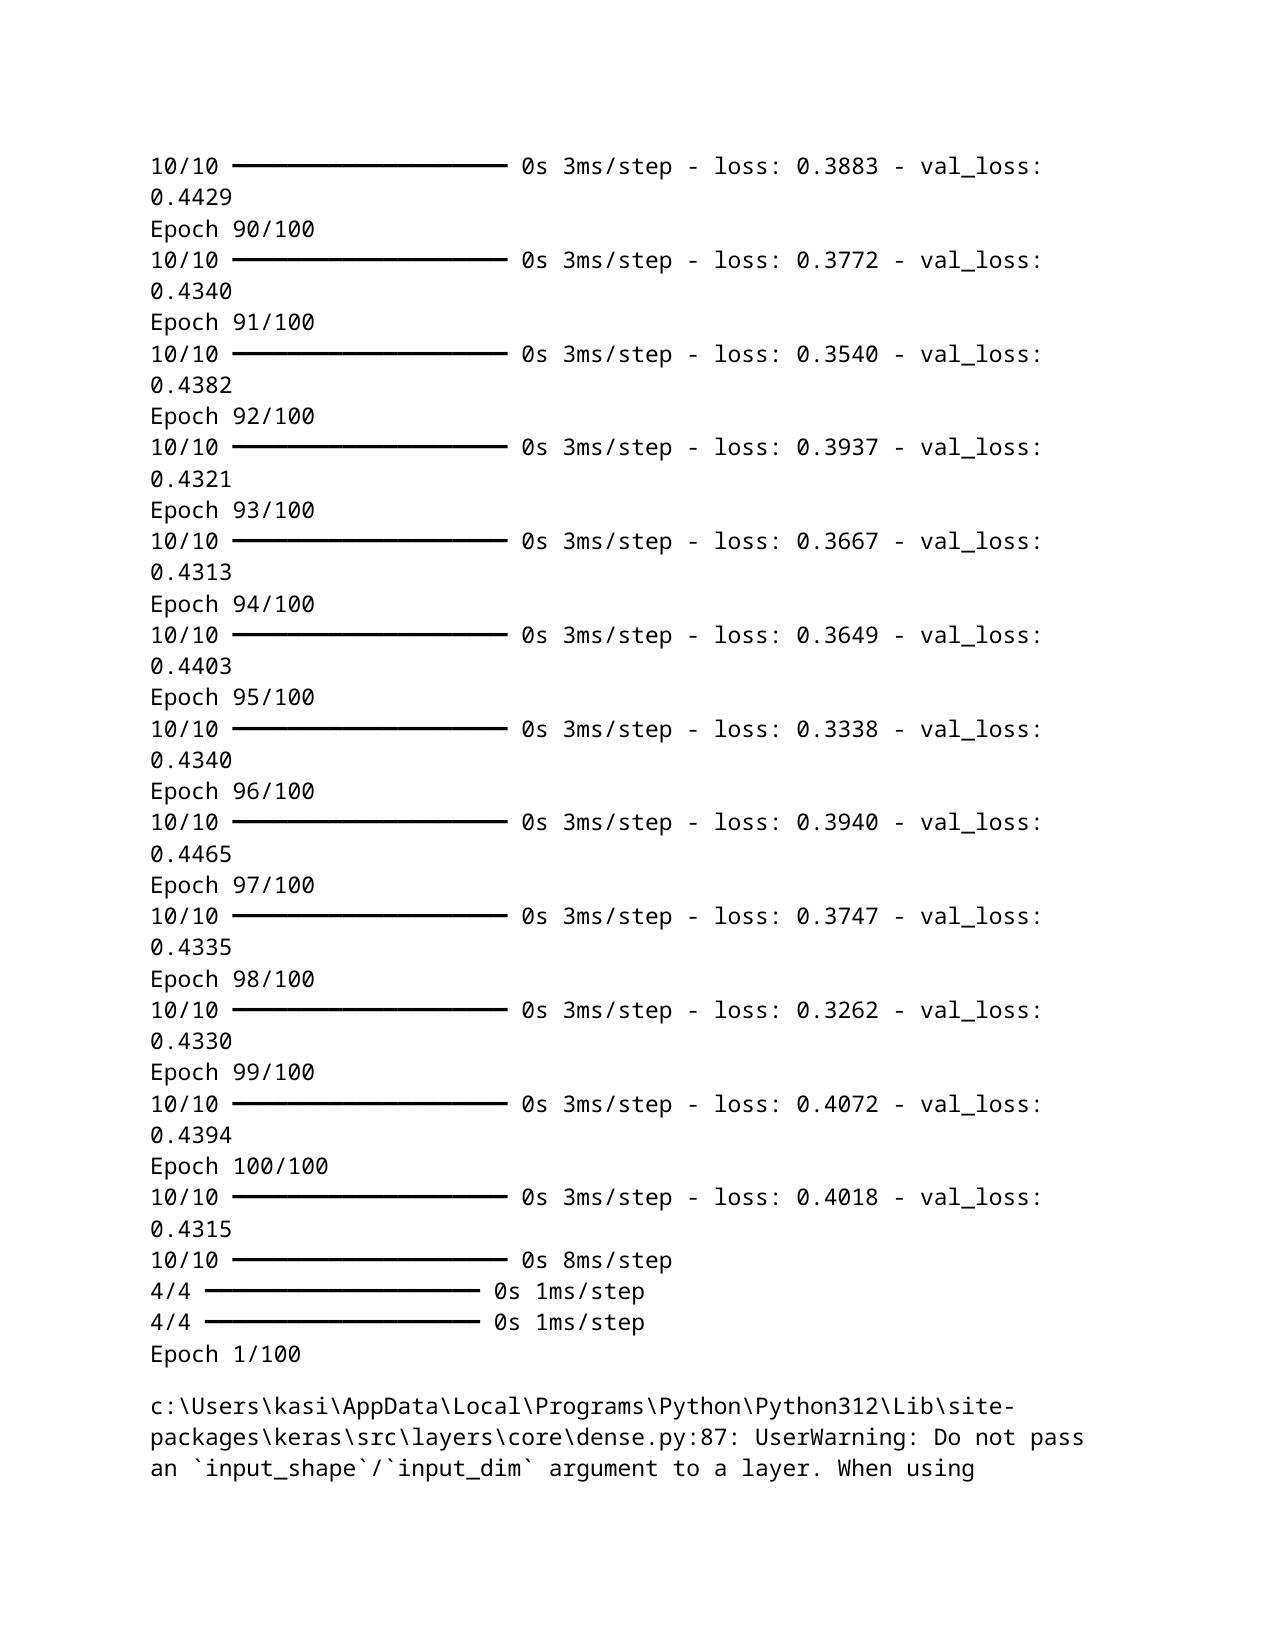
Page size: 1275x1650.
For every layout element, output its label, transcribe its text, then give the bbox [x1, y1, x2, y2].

text 10/10 ━━━━━━━━━━━━━━━━━━━━ 0s 3ms/step - loss: 0.3883 - val_loss: 0.4429 Epoch 90/100 10/10 ━━━━━━━━━━━━━━━━━━━━ 0s 3ms/step - loss: 0.3772 - val_loss: 0.4340 Epoch 91/100 10/10 ━━━━━━━━━━━━━━━━━━━━ 0s 3ms/step - loss: 0.3540 - val_loss: 0.4382 Epoch 92/100 10/10 ━━━━━━━━━━━━━━━━━━━━ 0s 3ms/step - loss: 0.3937 - val_loss: 0.4321 Epoch 93/100 10/10 ━━━━━━━━━━━━━━━━━━━━ 0s 3ms/step - loss: 0.3667 - val_loss: 0.4313 Epoch 94/100 10/10 ━━━━━━━━━━━━━━━━━━━━ 0s 3ms/step - loss: 0.3649 - val_loss: 0.4403 Epoch 95/100 10/10 ━━━━━━━━━━━━━━━━━━━━ 0s 3ms/step - loss: 0.3338 - val_loss: 0.4340 Epoch 96/100 10/10 ━━━━━━━━━━━━━━━━━━━━ 0s 3ms/step - loss: 0.3940 - val_loss: 0.4465 Epoch 97/100 10/10 ━━━━━━━━━━━━━━━━━━━━ 0s 3ms/step - loss: 0.3747 - val_loss: 0.4335 Epoch 98/100 10/10 ━━━━━━━━━━━━━━━━━━━━ 0s 3ms/step - loss: 0.3262 - val_loss: 0.4330 Epoch 99/100 10/10 ━━━━━━━━━━━━━━━━━━━━ 0s 3ms/step - loss: 0.4072 - val_loss: 0.4394 Epoch 100/100 10/10 ━━━━━━━━━━━━━━━━━━━━ 0s 3ms/step - loss: 0.4018 - val_loss: 0.4315 10/10 ━━━━━━━━━━━━━━━━━━━━ 0s 8ms/step 4/4 ━━━━━━━━━━━━━━━━━━━━ 0s 1ms/step 4/4 ━━━━━━━━━━━━━━━━━━━━ 0s 1ms/step Epoch 1/100 [150, 150, 1125, 1369]
text c:\Users\kasi\AppData\Local\Programs\Python\Python312\Lib\site-packages\keras\src\layers\core\dense.py:87: UserWarning: Do not pass an `input_shape`/`input_dim` argument to a layer. When using [150, 1389, 1125, 1483]
